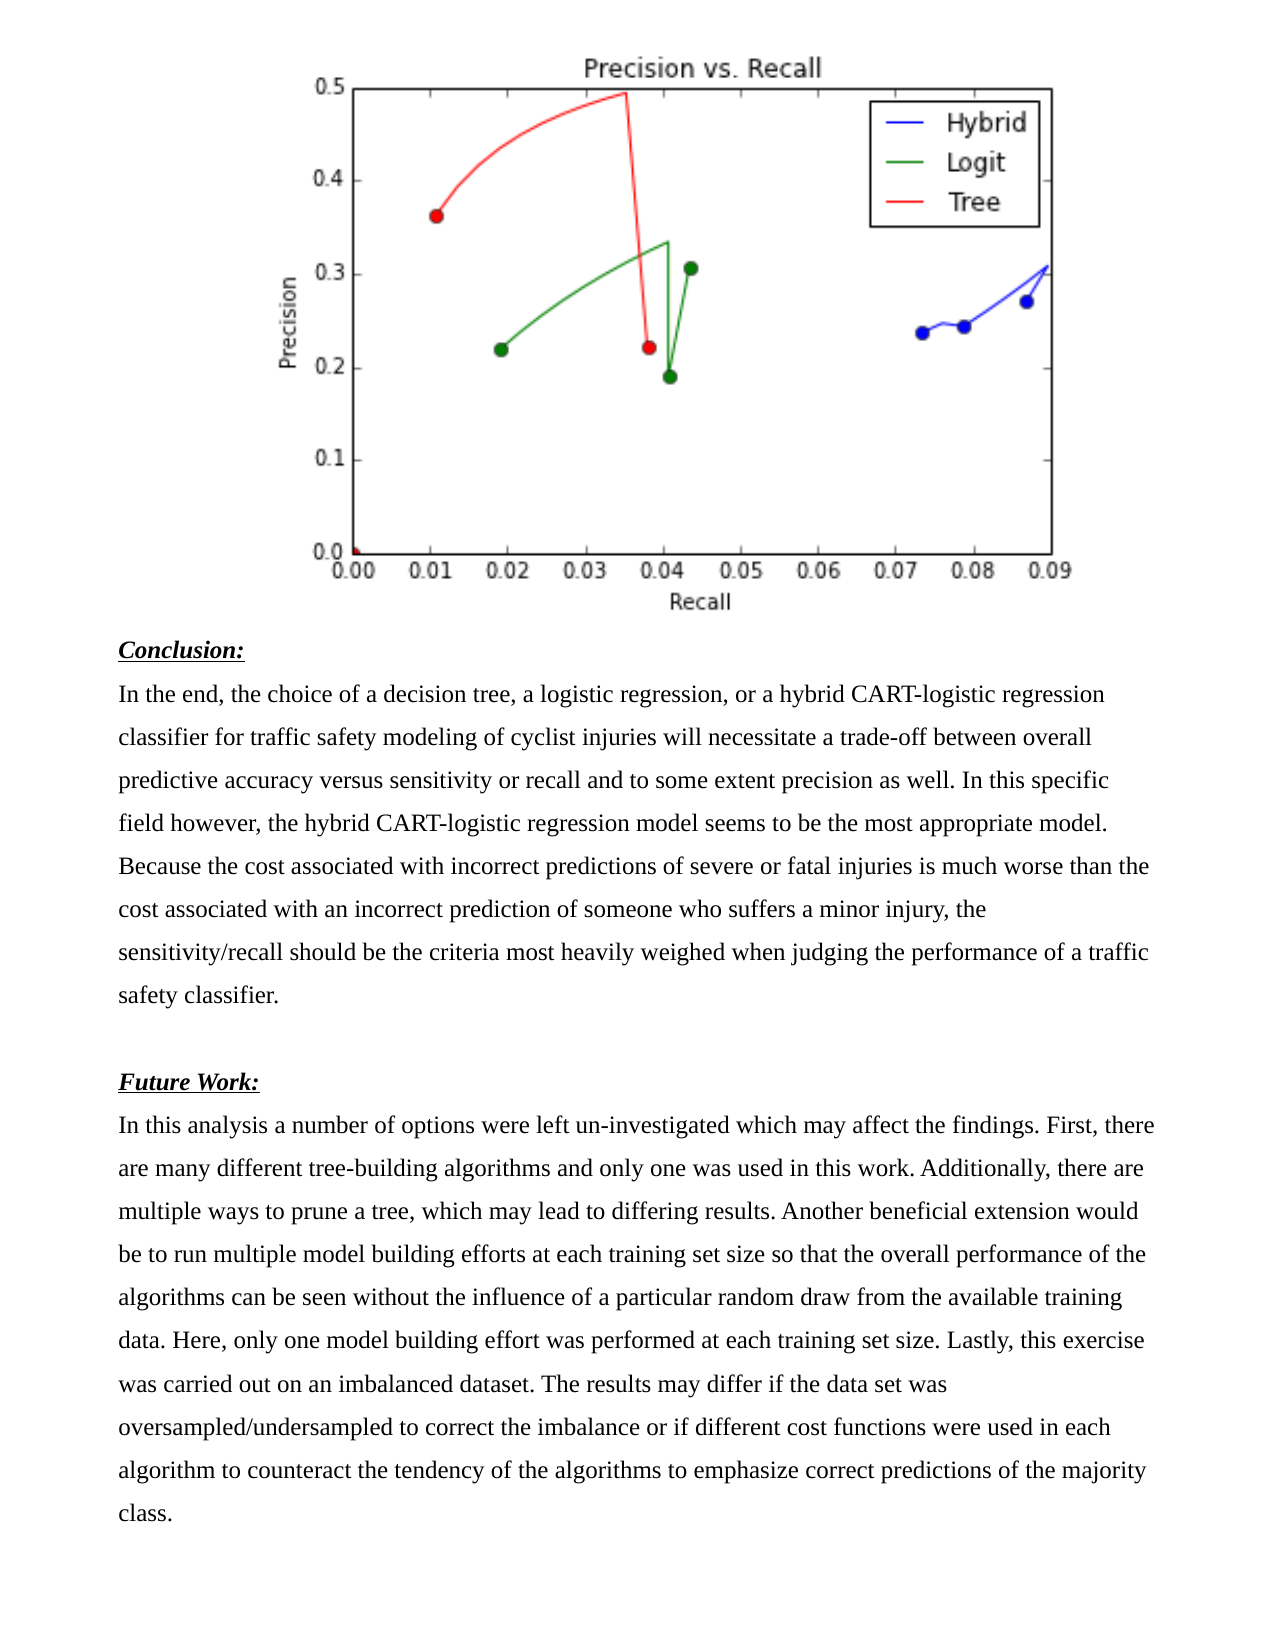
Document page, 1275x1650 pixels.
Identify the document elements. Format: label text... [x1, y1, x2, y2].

text Conclusion: [118, 592, 1157, 664]
text In this analysis a number of options were left un-investigated which may affect the findings. First, there are many different tree-building algorithms and only one was used in this work. Additionally, there are multiple ways to prune a tree, which may lead to differing results. Another beneficial extension would be to run multiple model building efforts at each training set size so that the overall performance of the algorithms can be seen without the influence of a particular random draw from the available training data. Here, only one model building effort was performed at each training set size. Lastly, this exercise was carried out on an imbalanced dataset. The results may differ if the data set was oversampled/undersampled to correct the imbalance or if different cost functions were used in each algorithm to counteract the tendency of the algorithms to emphasize correct predictions of the majority class. [118, 1110, 1157, 1527]
text In the end, the choice of a decision tree, a logistic regression, or a hybrid CART-logistic regression classifier for traffic safety modeling of cyclist injuries will necessitate a trade-off between overall predictive accuracy versus sensitivity or recall and to some extent precision as well. In this specific field however, the hybrid CART-logistic regression model seems to be the most appropriate model. Because the cost associated with incorrect predictions of severe or fatal injuries is much worse than the cost associated with an incorrect prediction of someone who suffers a minor injury, the sensitivity/recall should be the criteria most heavily weighed when judging the performance of a traffic safety classifier. [118, 679, 1157, 1009]
text Future Work: [118, 1067, 1157, 1096]
picture [240, 28, 1141, 629]
